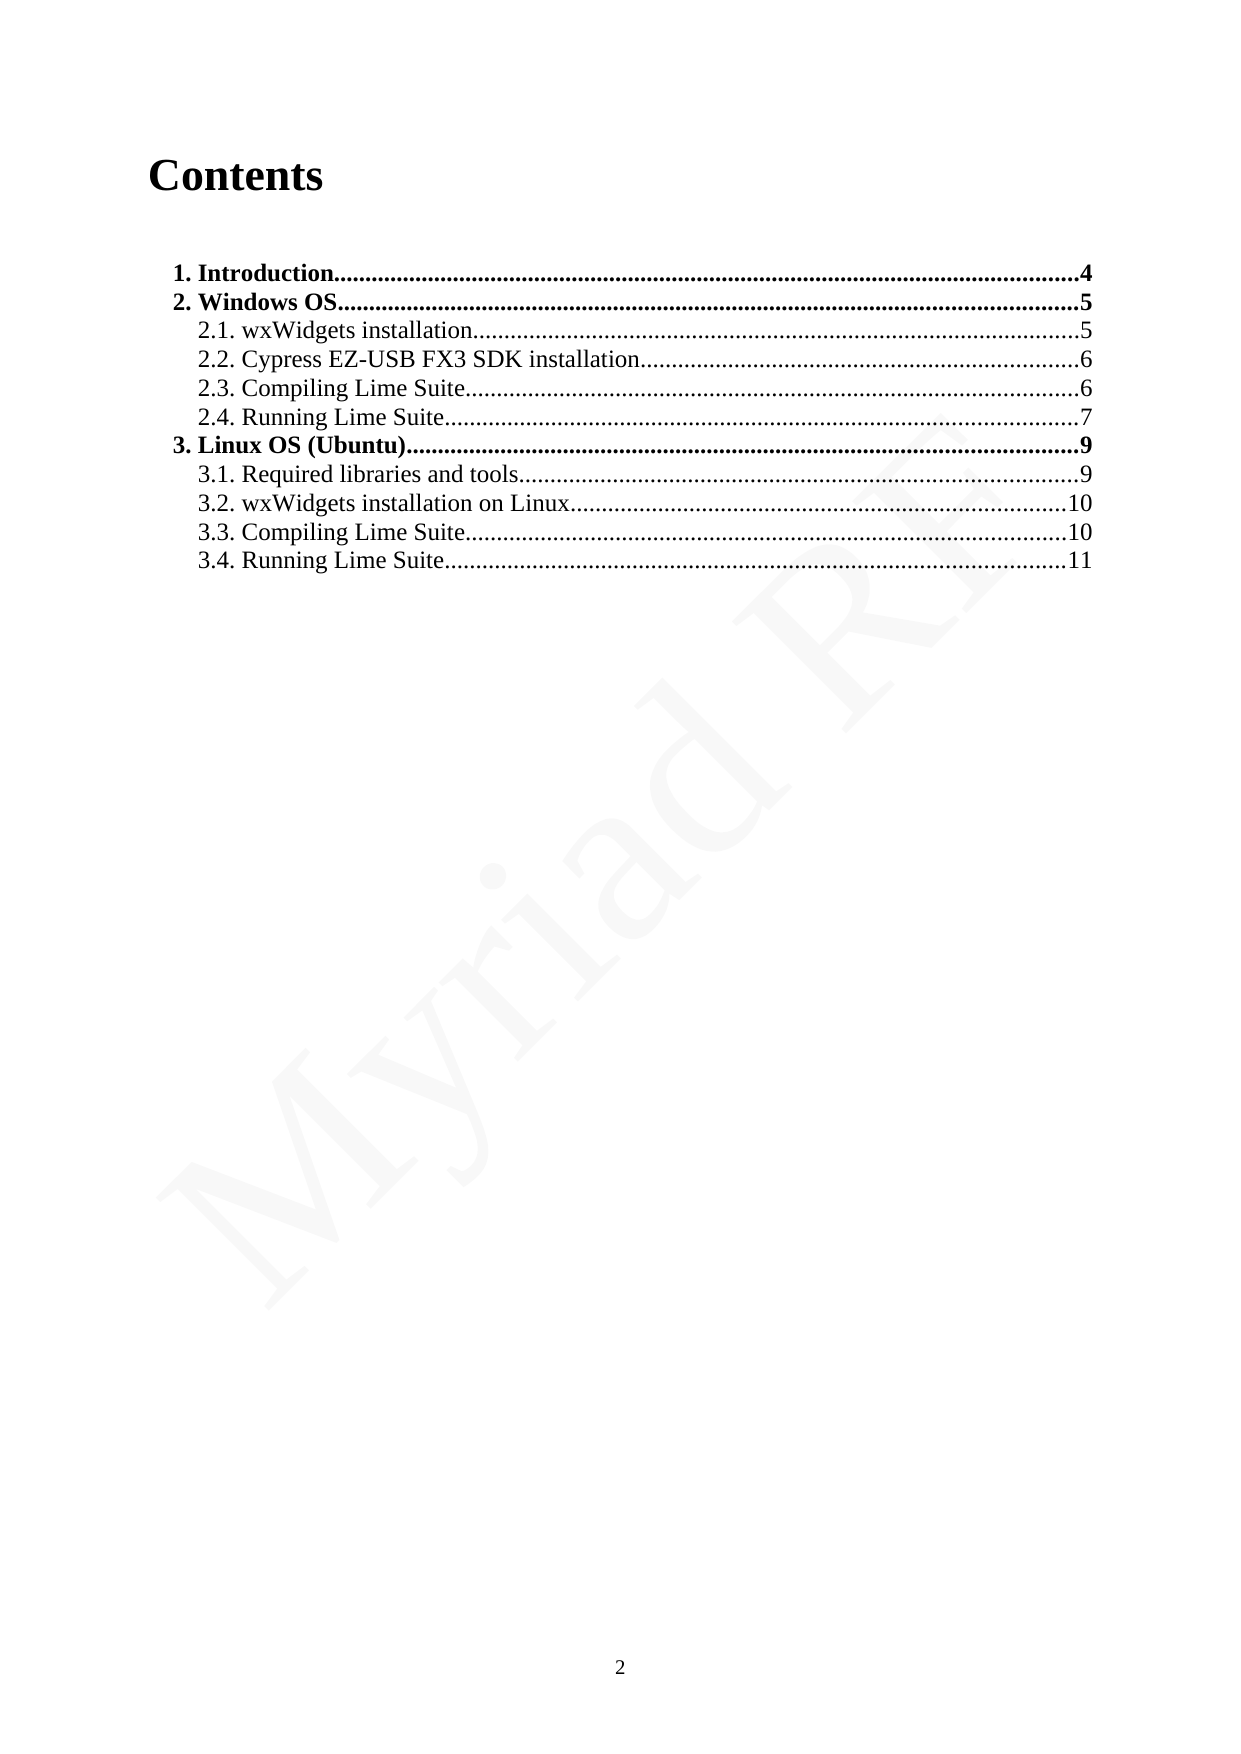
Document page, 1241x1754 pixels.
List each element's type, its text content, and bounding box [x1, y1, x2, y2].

text 2. Windows OS 5 [173, 287, 1092, 315]
text 3.2. wxWidgets installation on Linux 10 [198, 488, 897, 517]
text 2.2. Cypress EZ-USB FX3 SDK installation 6 [198, 344, 1092, 373]
text 3.4. Running Lime Suite 11 [962, 545, 1092, 574]
text 3.1. Required libraries and tools 9 [198, 459, 893, 488]
text 3. Linux OS (Ubuntu) 9 [173, 430, 922, 459]
text 2.3. Compiling Lime Suite 6 [198, 373, 1092, 402]
text 3.3. Compiling Lime Suite 10 [198, 517, 925, 545]
text 3.3. Compiling Lime Suite 10 [948, 517, 1092, 545]
text 3.4. Running Lime Suite 11 [198, 545, 818, 574]
text 3.4. Running Lime Suite 11 [840, 545, 954, 574]
text 3. Linux OS (Ubuntu) 9 [911, 430, 1092, 459]
text 2.1. wxWidgets installation 5 [198, 315, 1092, 344]
text 1. Introduction 4 [173, 258, 1092, 287]
text 2.4. Running Lime Suite 7 [198, 402, 1092, 430]
text 3.1. Required libraries and tools 9 [893, 459, 1092, 488]
text Contents [148, 148, 1092, 200]
text 3.2. wxWidgets installation on Linux 10 [905, 488, 973, 517]
text 3.2. wxWidgets installation on Linux 10 [962, 488, 1092, 517]
